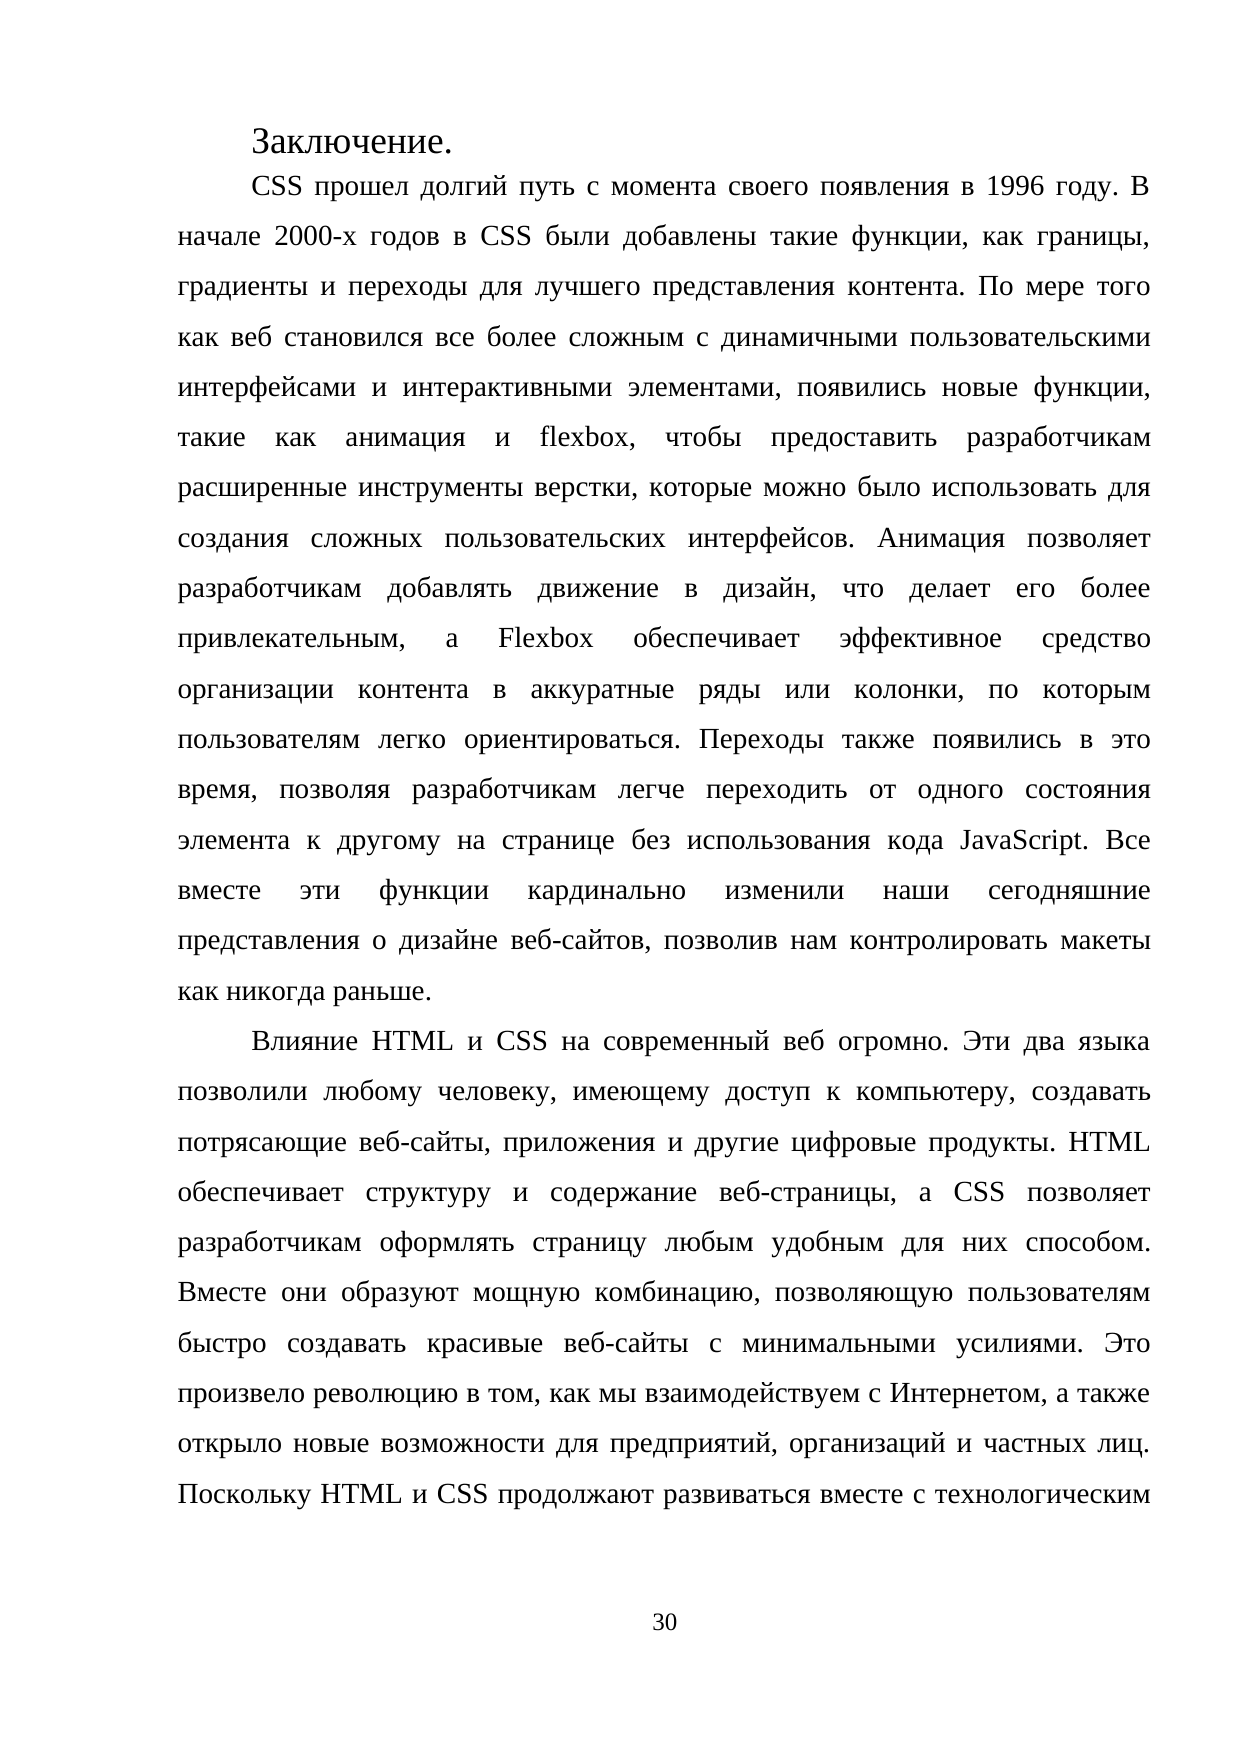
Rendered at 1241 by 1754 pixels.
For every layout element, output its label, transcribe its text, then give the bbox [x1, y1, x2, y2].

subtitle Заключение. [251, 118, 1152, 161]
text Влияние HTML и CSS на современный веб огромно. Эти два языка позволили любому человеку, имеющему доступ к компьютеру, создавать потрясающие веб-сайты, приложения и другие цифровые продукты. HTML обеспечивает структуру и содержание веб-страницы, а CSS позволяет разработчикам оформлять страницу любым удобным для них способом. Вместе они образуют мощную комбинацию, позволяющую пользователям быстро создавать красивые веб-сайты с минимальными усилиями. Это произвело революцию в том, как мы взаимодействуем с Интернетом, а также открыло новые возможности для предприятий, организаций и частных лиц. Поскольку HTML и CSS продолжают развиваться вместе с технологическим [177, 1023, 1152, 1509]
text CSS прошел долгий путь с момента своего появления в 1996 году. В начале 2000-х годов в CSS были добавлены такие функции, как границы, градиенты и переходы для лучшего представления контента. По мере того как веб становился все более сложным с динамичными пользовательскими интерфейсами и интерактивными элементами, появились новые функции, такие как анимация и flexbox, чтобы предоставить разработчикам расширенные инструменты верстки, которые можно было использовать для создания сложных пользовательских интерфейсов. Анимация позволяет разработчикам добавлять движение в дизайн, что делает его более привлекательным, а Flexbox обеспечивает эффективное средство организации контента в аккуратные ряды или колонки, по которым пользователям легко ориентироваться. Переходы также появились в это время, позволяя разработчикам легче переходить от одного состояния элемента к другому на странице без использования кода JavaScript. Все вместе эти функции кардинально изменили наши сегодняшние представления о дизайне веб-сайтов, позволив нам контролировать макеты как никогда раньше. [177, 168, 1152, 1006]
